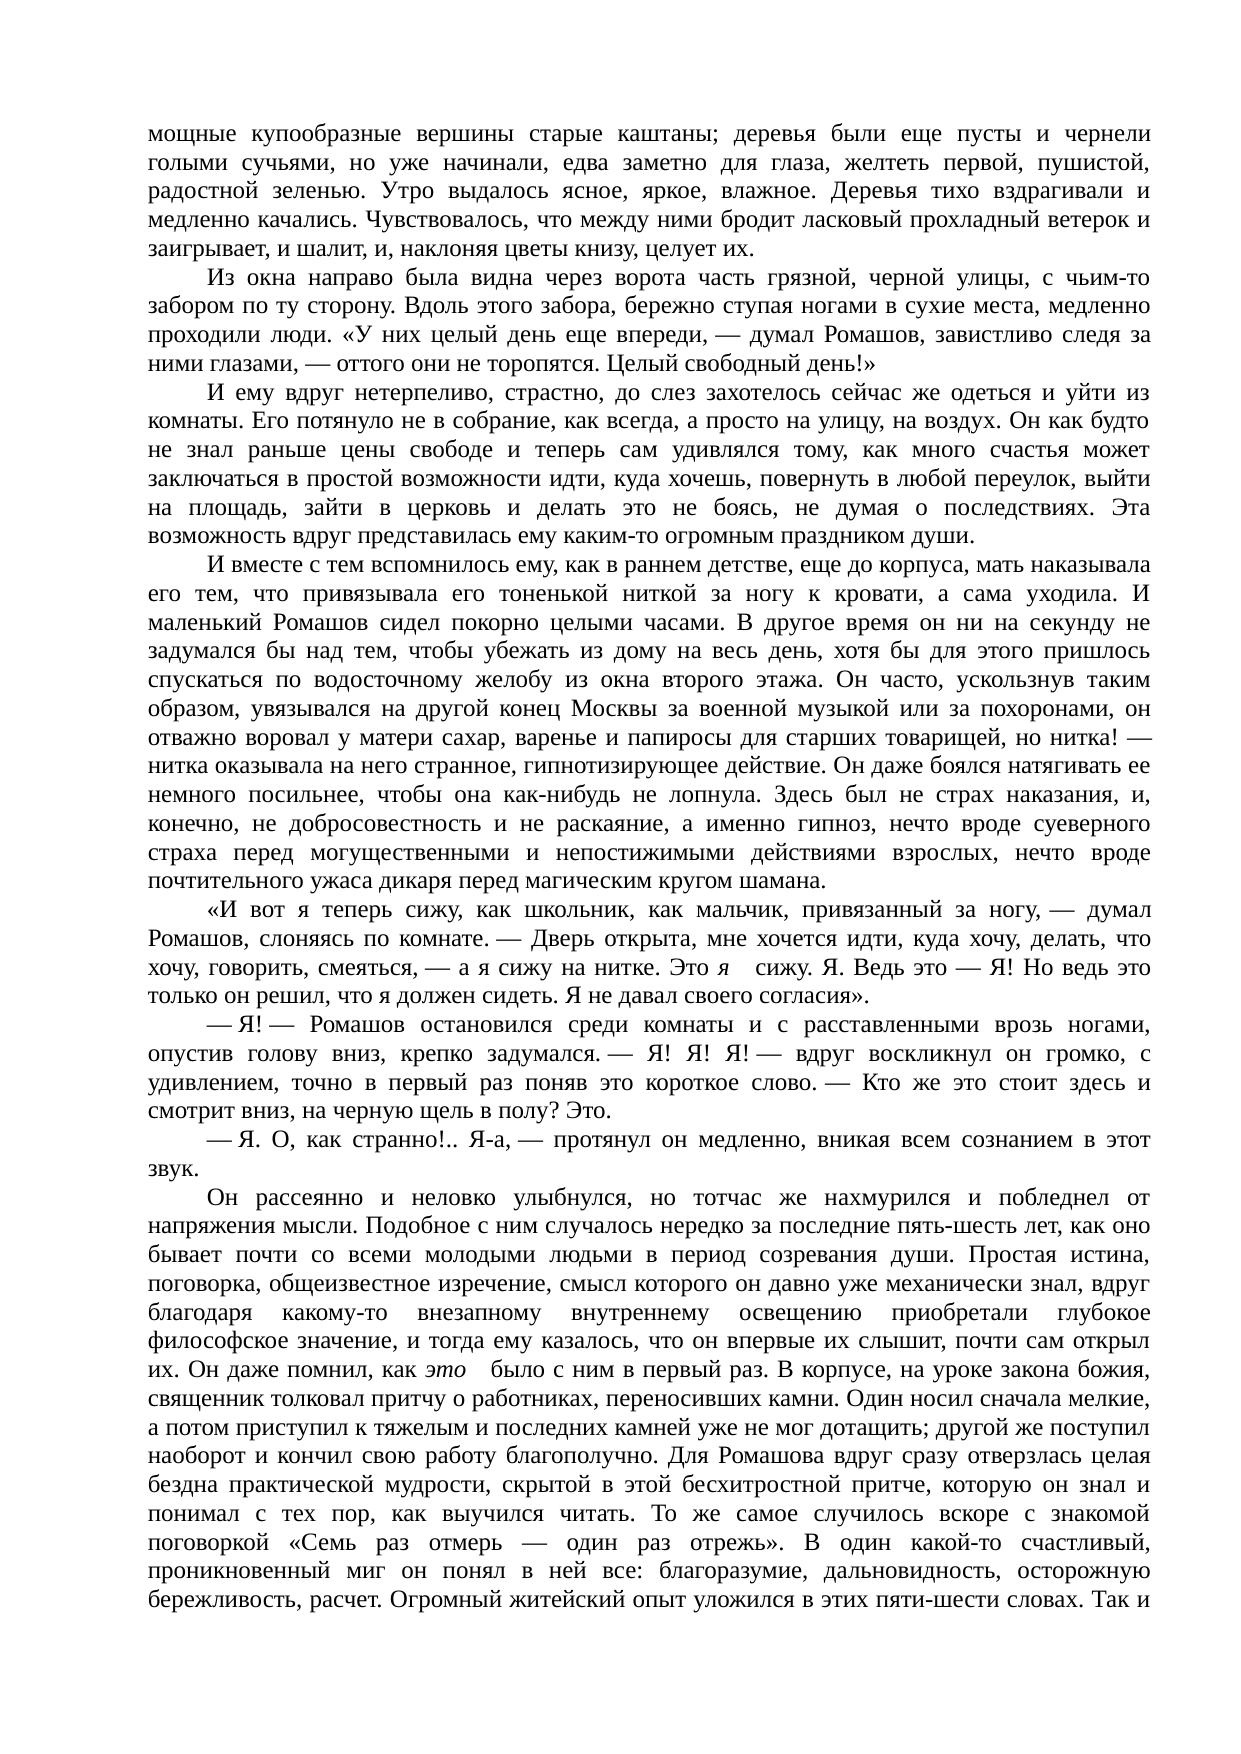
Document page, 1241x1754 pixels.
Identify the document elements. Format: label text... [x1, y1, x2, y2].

text И ему вдруг нетерпеливо, страстно, до слез захотелось сейчас же одеться и уйти из комнаты. Его потянуло не в собрание, как всегда, а просто на улицу, на воздух. Он как будто не знал раньше цены свободе и теперь сам удивлялся тому, как много счастья может заключаться в простой возможности идти, куда хочешь, повернуть в любой переулок, выйти на площадь, зайти в церковь и делать это не боясь, не думая о последствиях. Эта возможность вдруг представилась ему каким-то огромным праздником души. [148, 377, 1152, 549]
text Из окна направо была видна через ворота часть грязной, черной улицы, с чьим-то забором по ту сторону. Вдоль этого забора, бережно ступая ногами в сухие места, медленно проходили люди. «У них целый день еще впереди, — думал Ромашов, завистливо следя за ними глазами, — оттого они не торопятся. Целый свободный день!» [148, 262, 1152, 377]
text мощные купообразные вершины старые каштаны; деревья были еще пусты и чернели голыми сучьями, но уже начинали, едва заметно для глаза, желтеть первой, пушистой, радостной зеленью. Утро выдалось ясное, яркое, влажное. Деревья тихо вздрагивали и медленно качались. Чувствовалось, что между ними бродит ласковый прохладный ветерок и заигрывает, и шалит, и, наклоняя цветы книзу, целует их. [148, 118, 1152, 262]
text Он рассеянно и неловко улыбнулся, но тотчас же нахмурился и побледнел от напряжения мысли. Подобное с ним случалось нередко за последние пять-шесть лет, как оно бывает почти со всеми молодыми людьми в период созревания души. Простая истина, поговорка, общеизвестное изречение, смысл которого он давно уже механически знал, вдруг благодаря какому-то внезапному внутреннему освещению приобретали глубокое философское значение, и тогда ему казалось, что он впервые их слышит, почти сам открыл их. Он даже помнил, как это было с ним в первый раз. В корпусе, на уроке закона божия, священник толковал притчу о работниках, переносивших камни. Один носил сначала мелкие, а потом приступил к тяжелым и последних камней уже не мог дотащить; другой же поступил наоборот и кончил свою работу благополучно. Для Ромашова вдруг сразу отверзлась целая бездна практической мудрости, скрытой в этой бесхитростной притче, которую он знал и понимал с тех пор, как выучился читать. То же самое случилось вскоре с знакомой поговоркой «Семь раз отмерь — один раз отрежь». В один какой-то счастливый, проникновенный миг он понял в ней все: благоразумие, дальновидность, осторожную бережливость, расчет. Огромный житейский опыт уложился в этих пяти-шести словах. Так и [148, 1182, 1152, 1613]
text — Я! — Ромашов остановился среди комнаты и с расставленными врозь ногами, опустив голову вниз, крепко задумался. — Я! Я! Я! — вдруг воскликнул он громко, с удивлением, точно в первый раз поняв это короткое слово. — Кто же это стоит здесь и смотрит вниз, на черную щель в полу? Это. [148, 1009, 1152, 1124]
text — Я. О, как странно!.. Я-а, — протянул он медленно, вникая всем сознанием в этот звук. [148, 1124, 1152, 1182]
text И вместе с тем вспомнилось ему, как в раннем детстве, еще до корпуса, мать наказывала его тем, что привязывала его тоненькой ниткой за ногу к кровати, а сама уходила. И маленький Ромашов сидел покорно целыми часами. В другое время он ни на секунду не задумался бы над тем, чтобы убежать из дому на весь день, хотя бы для этого пришлось спускаться по водосточному желобу из окна второго этажа. Он часто, ускользнув таким образом, увязывался на другой конец Москвы за военной музыкой или за похоронами, он отважно воровал у матери сахар, варенье и папиросы для старших товарищей, но нитка! — нитка оказывала на него странное, гипнотизирующее действие. Он даже боялся натягивать ее немного посильнее, чтобы она как-нибудь не лопнула. Здесь был не страх наказания, и, конечно, не добросовестность и не раскаяние, а именно гипноз, нечто вроде суеверного страха перед могущественными и непостижимыми действиями взрослых, нечто вроде почтительного ужаса дикаря перед магическим кругом шамана. [148, 549, 1152, 894]
text «И вот я теперь сижу, как школьник, как мальчик, привязанный за ногу, — думал Ромашов, слоняясь по комнате. — Дверь открыта, мне хочется идти, куда хочу, делать, что хочу, говорить, смеяться, — а я сижу на нитке. Это я сижу. Я. Ведь это — Я! Но ведь это только он решил, что я должен сидеть. Я не давал своего согласия». [148, 894, 1152, 1009]
